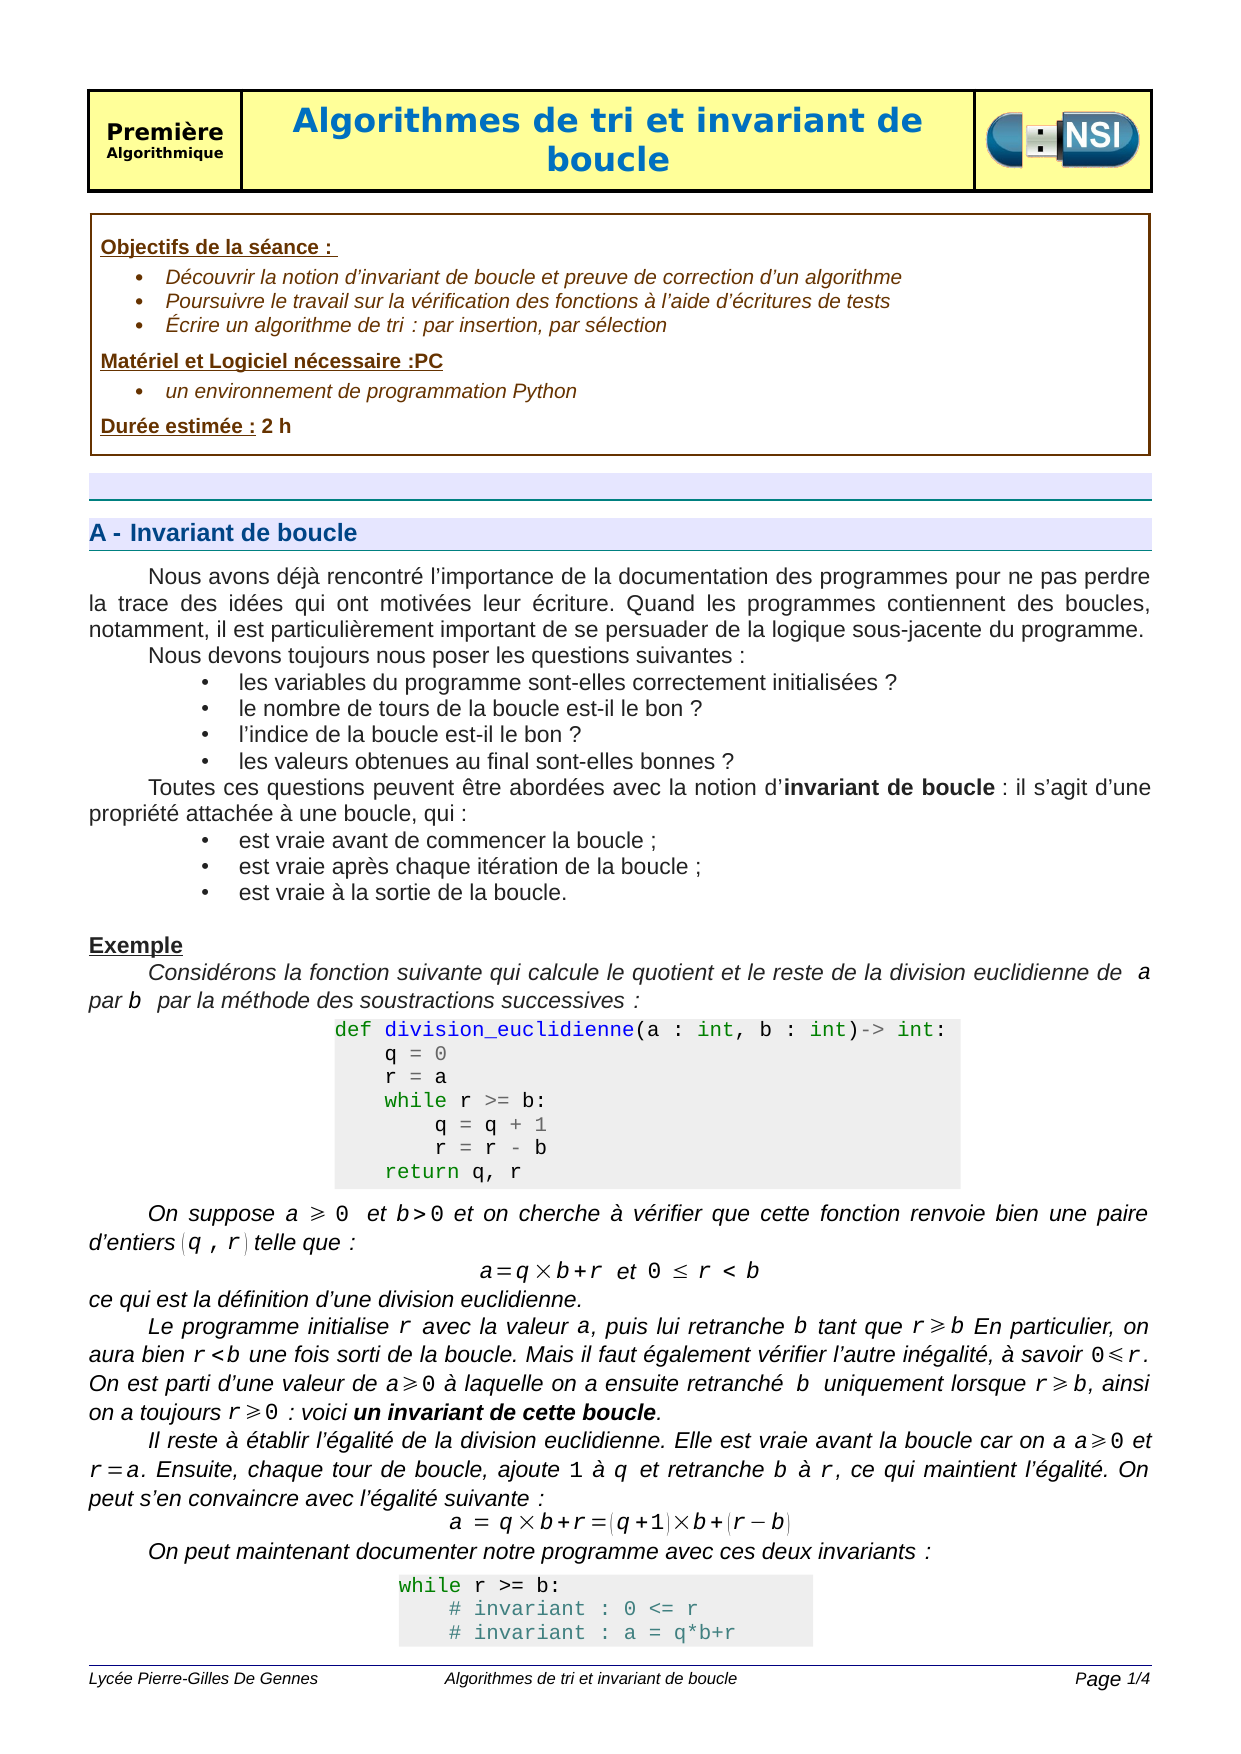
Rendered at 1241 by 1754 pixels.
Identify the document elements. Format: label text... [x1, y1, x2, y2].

picture [985, 111, 1141, 170]
text et [89, 1258, 1152, 1286]
list l’indice de la boucle est-il le bon ? [201, 721, 1152, 748]
text ce qui est la définition d’une division euclidienne. [89, 1286, 1152, 1313]
text Considérons la fonction suivante qui calcule le quotient et le reste de la division euclidienne de par par la méthode des soustractions successives : [89, 958, 1152, 1016]
text Nous avons déjà rencontré l’importance de la documentation des programmes pour ne pas perdre la trace des idées qui ont motivées leur écriture. Quand les programmes contiennent des boucles, notamment, il est particulièrement important de se persuader de la logique sous-jacente du programme. Nous devons toujours nous poser les questions suivantes : [89, 563, 1152, 668]
list est vraie avant de commencer la boucle ; [201, 827, 1152, 853]
text Toutes ces questions peuvent être abordées avec la notion d’invariant de boucle : il s’agit d’une propriété attachée à une boucle, qui : [89, 774, 1152, 827]
list les valeurs obtenues au final sont-elles bonnes ? [201, 748, 1152, 774]
text On suppose et et on cherche à vérifier que cette fonction renvoie bien une paire d’entiers telle que : [89, 1200, 1152, 1258]
text Exemple [89, 932, 1152, 958]
text Il reste à établir l’égalité de la division euclidienne. Elle est vraie avant la boucle car on a et . Ensuite, chaque tour de boucle, ajoute à et retranche à , ce qui maintient l’égalité. On peut s’en convaincre avec l’égalité suivante : [89, 1427, 1152, 1511]
text On peut maintenant documenter notre programme avec ces deux invariants : [89, 1538, 1152, 1564]
list est vraie après chaque itération de la boucle ; [201, 853, 1152, 879]
text Le programme initialise avec la valeur , puis lui retranche tant que En particulier, on aura bien une fois sorti de la boucle. Mais il faut également vérifier l’autre inégalité, à savoir . On est parti d’une valeur de à laquelle on a ensuite retranchéuniquement lorsque , ainsi on a toujours : voici un invariant de cette boucle. [89, 1313, 1152, 1427]
subtitle Invariant de boucle [89, 518, 1152, 550]
list est vraie à la sortie de la boucle. [201, 879, 1152, 906]
list les variables du programme sont-elles correctement initialisées ? [201, 668, 1152, 695]
list le nombre de tours de la boucle est-il le bon ? [201, 695, 1152, 721]
